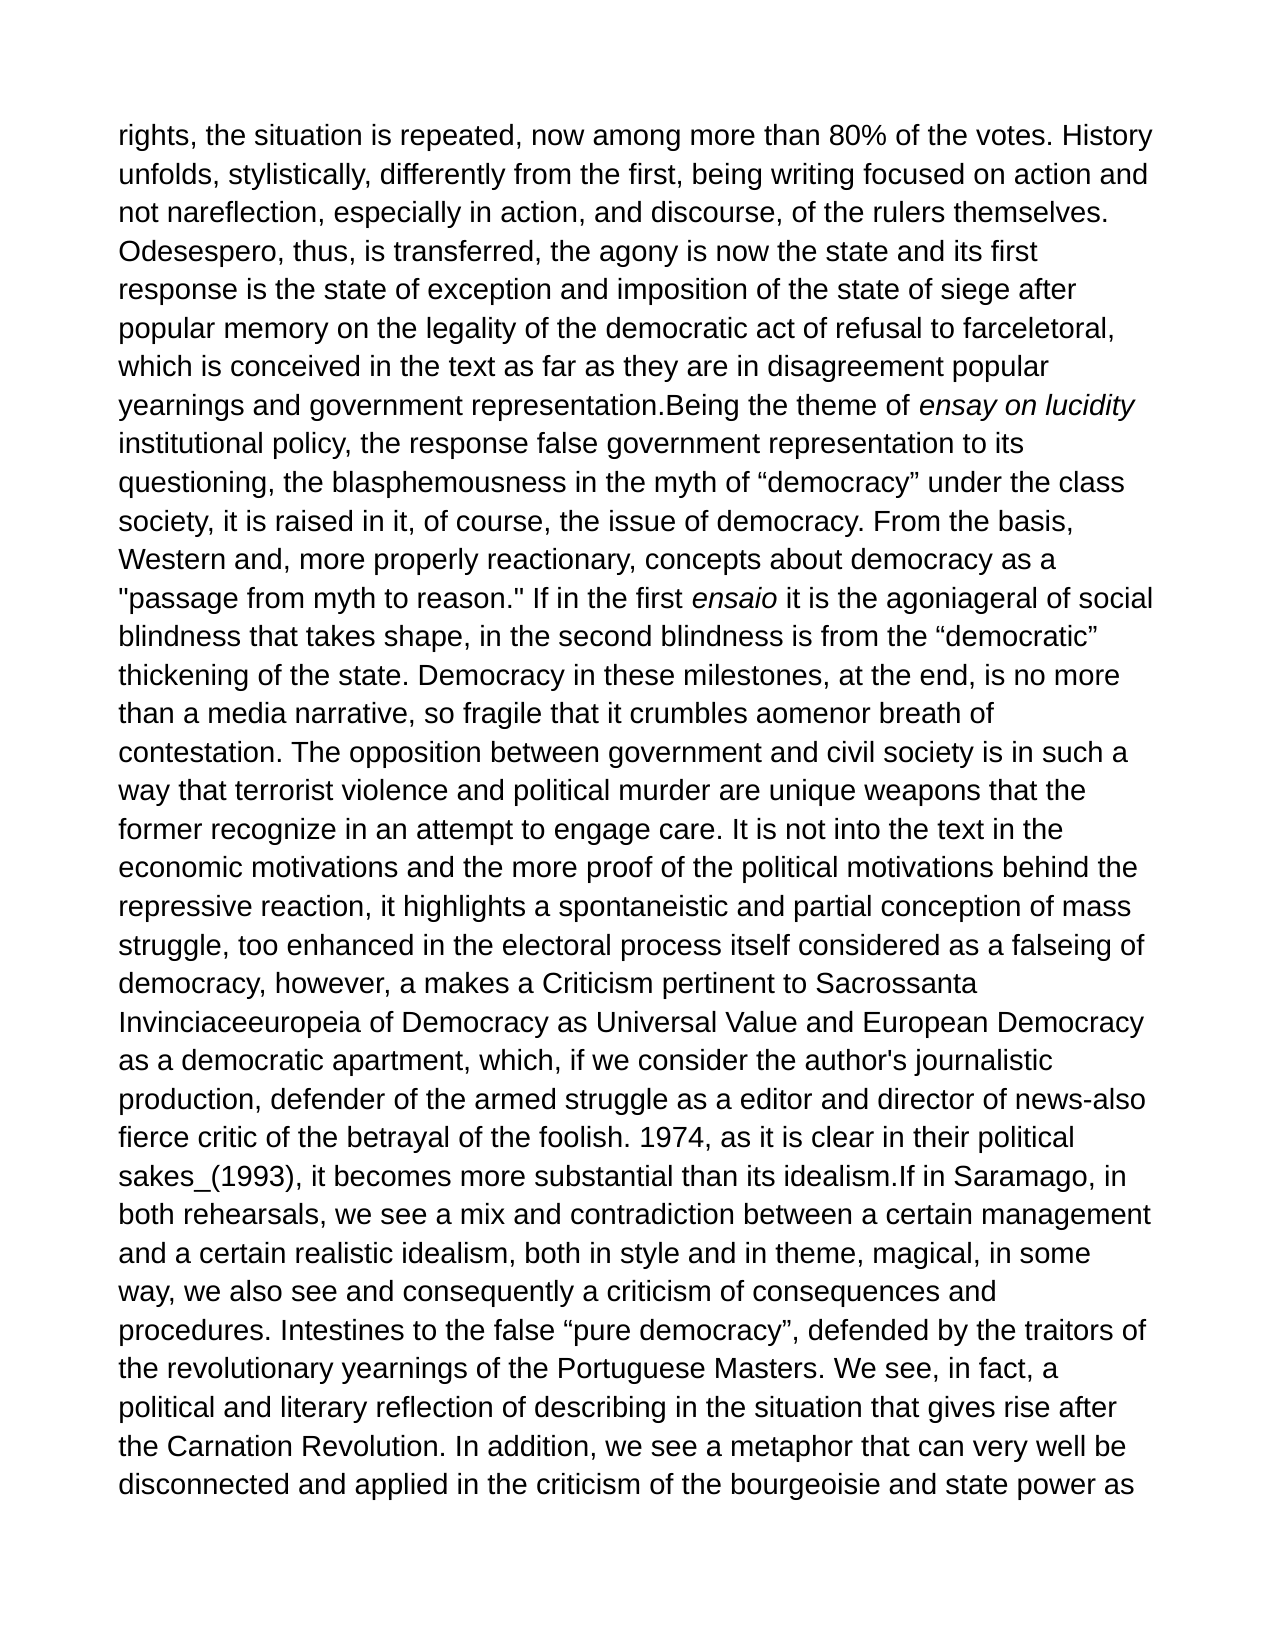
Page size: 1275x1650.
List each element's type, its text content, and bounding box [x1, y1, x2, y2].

text rights, the situation is repeated, now among more than 80% of the votes. History unfolds, stylistically, differently from the first, being writing focused on action and not nareflection, especially in action, and discourse, of the rulers themselves. Odesespero, thus, is transferred, the agony is now the state and its first response is the state of exception and imposition of the state of siege after popular memory on the legality of the democratic act of refusal to farceletoral, which is conceived in the text as far as they are in disagreement popular yearnings and government representation.Being the theme of ensay on lucidity institutional policy, the response false government representation to its questioning, the blasphemousness in the myth of “democracy” under the class society, it is raised in it, of course, the issue of democracy. From the basis, Western and, more properly reactionary, concepts about democracy as a "passage from myth to reason." If in the first ensaio it is the agoniageral of social blindness that takes shape, in the second blindness is from the “democratic” thickening of the state. Democracy in these milestones, at the end, is no more than a media narrative, so fragile that it crumbles aomenor breath of contestation. The opposition between government and civil society is in such a way that terrorist violence and political murder are unique weapons that the former recognize in an attempt to engage care. It is not into the text in the economic motivations and the more proof of the political motivations behind the repressive reaction, it highlights a spontaneistic and partial conception of mass struggle, too enhanced in the electoral process itself considered as a falseing of democracy, however, a makes a Criticism pertinent to Sacrossanta Invinciaceeuropeia of Democracy as Universal Value and European Democracy as a democratic apartment, which, if we consider the author's journalistic production, defender of the armed struggle as a editor and director of news-also fierce critic of the betrayal of the foolish. 1974, as it is clear in their political sakes_(1993), it becomes more substantial than its idealism.If in Saramago, in both rehearsals, we see a mix and contradiction between a certain management and a certain realistic idealism, both in style and in theme, magical, in some way, we also see and consequently a criticism of consequences and procedures. Intestines to the false “pure democracy”, defended by the traitors of the revolutionary yearnings of the Portuguese Masters. We see, in fact, a political and literary reflection of describing in the situation that gives rise after the Carnation Revolution. In addition, we see a metaphor that can very well be disconnected and applied in the criticism of the bourgeoisie and state power as [118, 118, 1157, 1501]
